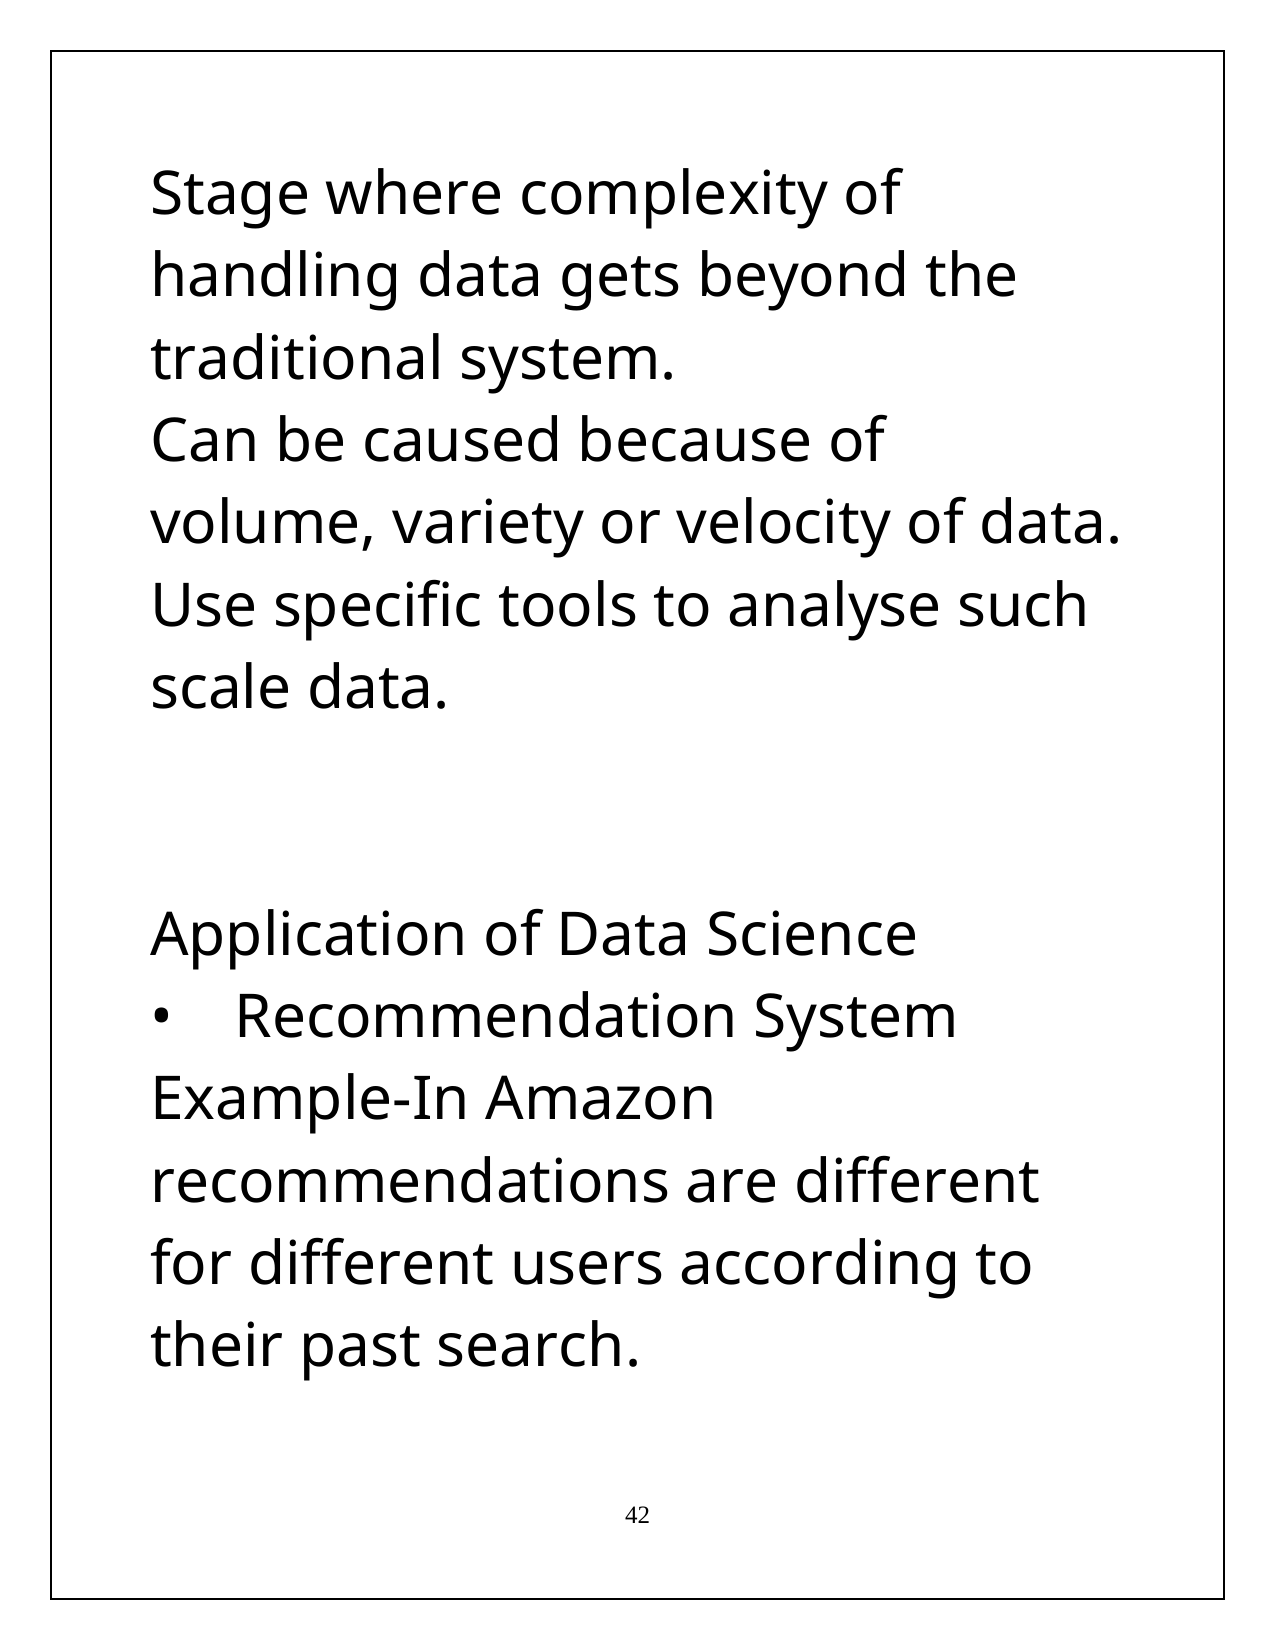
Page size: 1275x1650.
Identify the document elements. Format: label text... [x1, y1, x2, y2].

text Stage where complexity of handling data gets beyond the traditional system. [150, 150, 1125, 397]
text Example-In Amazon recommendations are different for different users according to their past search. [150, 1055, 1125, 1384]
text Application of Data Science [150, 808, 1125, 973]
text Can be caused because of volume, variety or velocity of data. Use specific tools to analyse such scale data. [150, 397, 1125, 726]
text • Recommendation System [150, 973, 1125, 1055]
